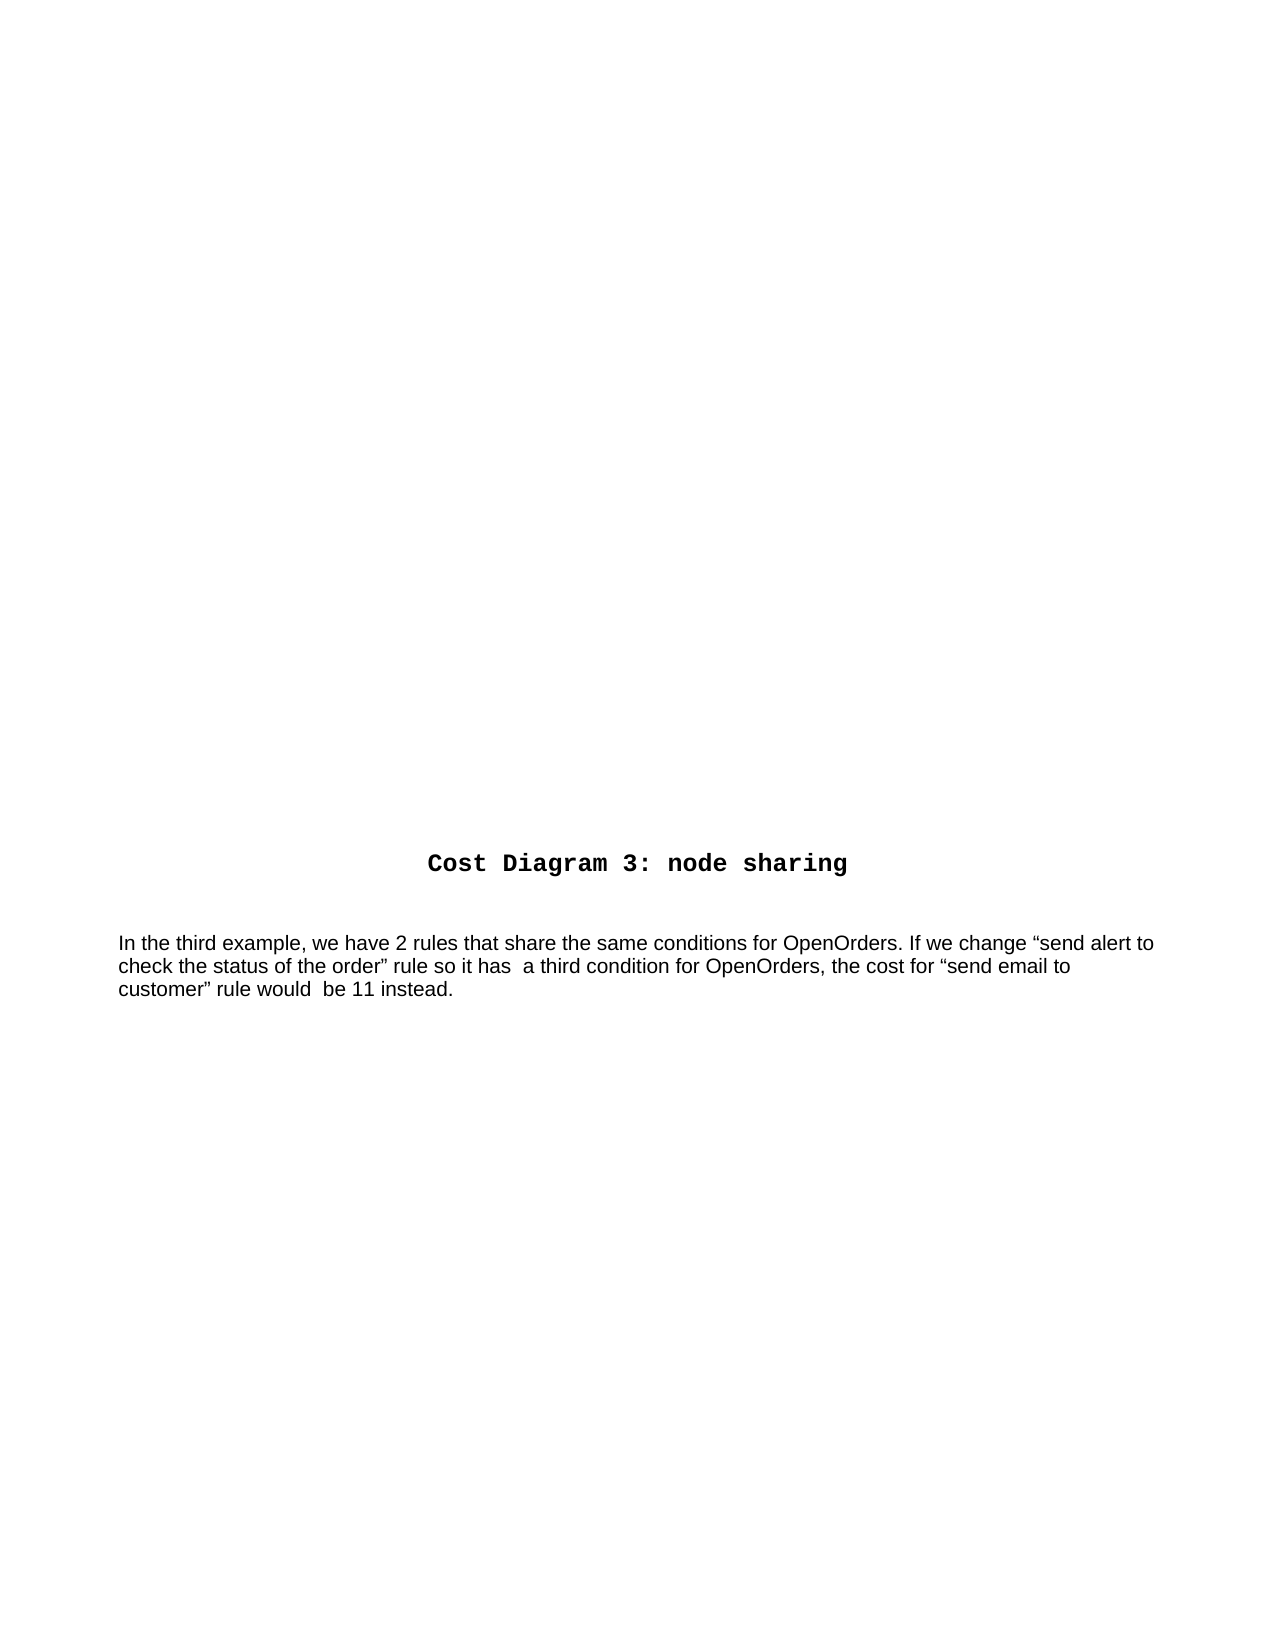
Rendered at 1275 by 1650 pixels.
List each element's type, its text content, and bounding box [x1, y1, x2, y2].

text Cost Diagram 3: node sharing [118, 118, 1157, 878]
text In the third example, we have 2 rules that share the same conditions for OpenOrders. If we change “send alert to check the status of the order” rule so it has a third condition for OpenOrders, the cost for “send email to customer” rule would be 11 instead. [118, 931, 1157, 1001]
